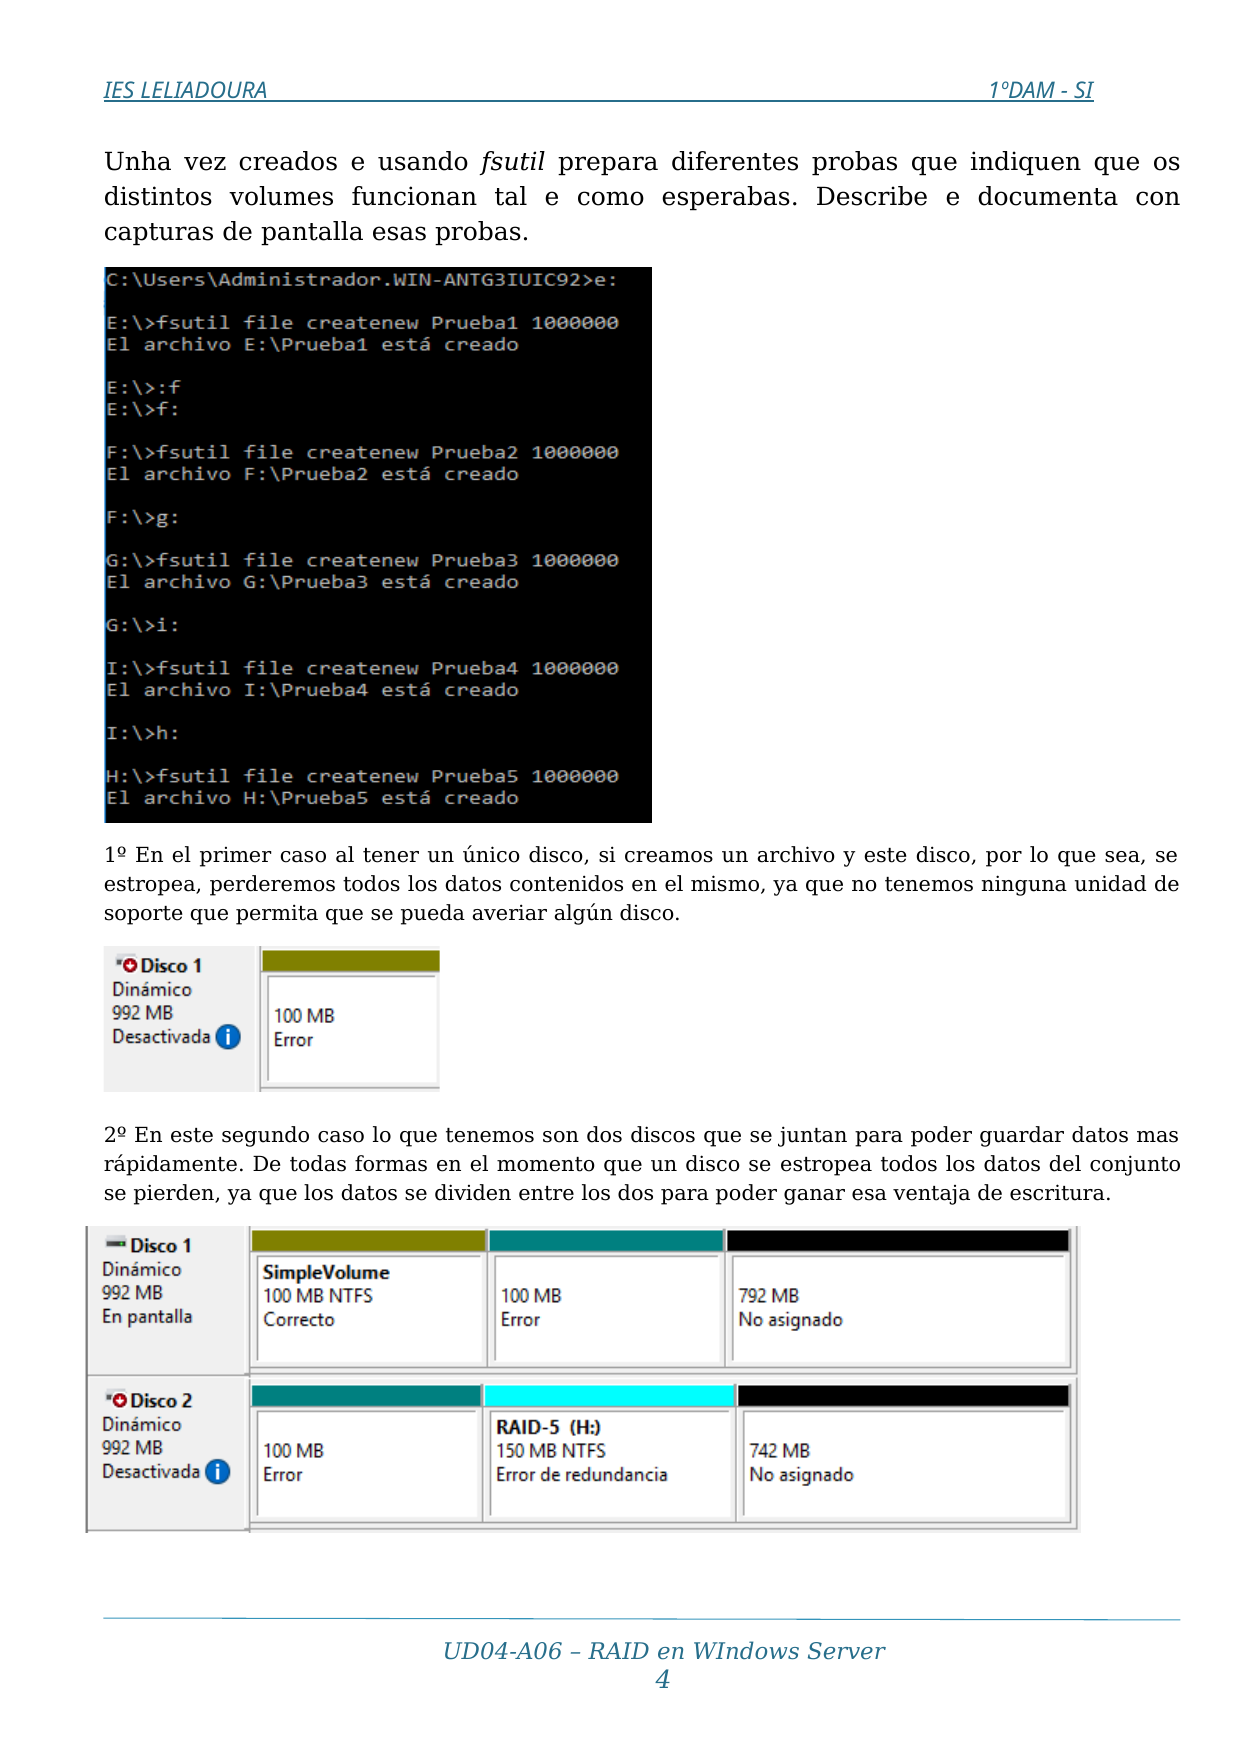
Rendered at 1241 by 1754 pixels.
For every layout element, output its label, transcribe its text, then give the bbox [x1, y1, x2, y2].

text 2º En este segundo caso lo que tenemos son dos discos que se juntan para poder guardar datos mas rápidamente. De todas formas en el momento que un disco se estropea todos los datos del conjunto se pierden, ya que los datos se dividen entre los dos para poder ganar esa ventaja de escritura. [103, 1123, 1181, 1206]
picture [103, 946, 440, 1092]
picture [85, 1226, 1081, 1533]
picture [103, 267, 652, 823]
text Unha vez creados e usando fsutil prepara diferentes probas que indiquen que os distintos volumes funcionan tal e como esperabas. Describe e documenta con capturas de pantalla esas probas. [103, 148, 1181, 247]
text 1º En el primer caso al tener un único disco, si creamos un archivo y este disco, por lo que sea, se estropea, perderemos todos los datos contenidos en el mismo, ya que no tenemos ninguna unidad de soporte que permita que se pueda averiar algún disco. [103, 843, 1181, 925]
